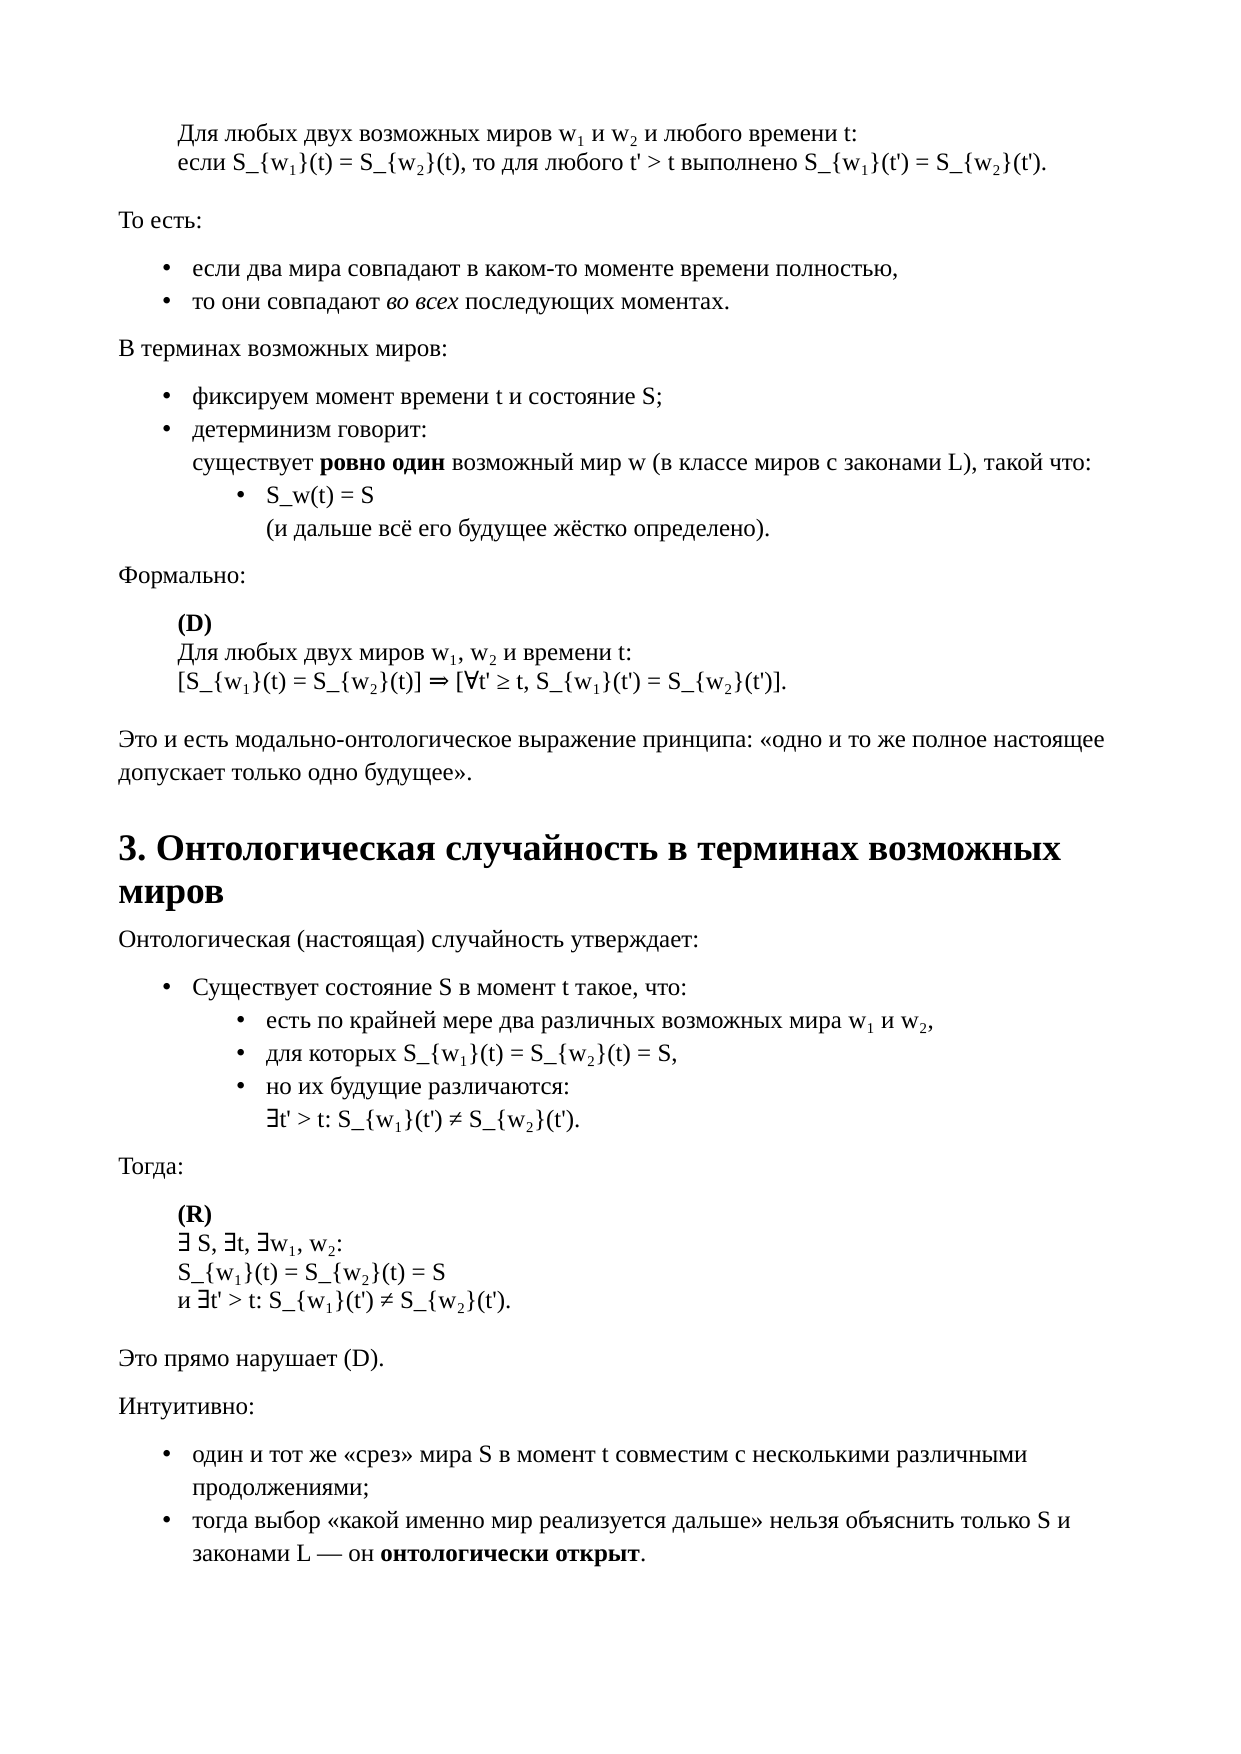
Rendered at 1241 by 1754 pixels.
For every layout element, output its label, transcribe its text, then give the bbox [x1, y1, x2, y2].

text Это и есть модально-онтологическое выражение принципа: «одно и то же полное настоящее допускает только одно будущее». [118, 724, 1122, 786]
list Существует состояние S в момент t такое, что: [162, 972, 1122, 1001]
text В терминах возможных миров: [118, 333, 1122, 362]
text Формально: [118, 561, 1122, 589]
list но их будущие различаются: ∃t' > t: S_{w₁}(t') ≠ S_{w₂}(t'). [236, 1071, 1122, 1133]
list один и тот же «срез» мира S в момент t совместим с несколькими различными продолжениями; [162, 1439, 1122, 1501]
list тогда выбор «какой именно мир реализуется дальше» нельзя объяснить только S и законами L — он онтологически открыт. [162, 1505, 1122, 1567]
text Для любых двух возможных миров w₁ и w₂ и любого времени t: если S_{w₁}(t) = S_{w₂}(t), то для любого t' > t выполнено S_{w₁}(t') = S_{w₂}(t'). [177, 118, 1063, 176]
text Интуитивно: [118, 1391, 1122, 1420]
subtitle 3. Онтологическая случайность в терминах возможных миров [118, 825, 1122, 912]
list для которых S_{w₁}(t) = S_{w₂}(t) = S, [236, 1038, 1122, 1067]
list фиксируем момент времени t и состояние S; [162, 381, 1122, 410]
text (D) Для любых двух миров w₁, w₂ и времени t: [S_{w₁}(t) = S_{w₂}(t)] ⇒ [∀t' ≥ t, S_{w₁}(t') = S_{w₂}(t')]. [177, 608, 1063, 694]
list детерминизм говорит: существует ровно один возможный мир w (в классе миров с законами L), такой что: [162, 414, 1122, 476]
list есть по крайней мере два различных возможных мира w₁ и w₂, [236, 1005, 1122, 1033]
text (R) ∃ S, ∃t, ∃w₁, w₂: S_{w₁}(t) = S_{w₂}(t) = S и ∃t' > t: S_{w₁}(t') ≠ S_{w₂}(t'). [177, 1199, 1063, 1314]
text Это прямо нарушает (D). [118, 1343, 1122, 1372]
list если два мира совпадают в каком-то моменте времени полностью, [162, 253, 1122, 281]
text То есть: [118, 205, 1122, 234]
list S_w(t) = S (и дальше всё его будущее жёстко определено). [236, 480, 1122, 542]
text Тогда: [118, 1151, 1122, 1180]
list то они совпадают во всех последующих моментах. [162, 286, 1122, 314]
text Онтологическая (настоящая) случайность утверждает: [118, 924, 1122, 953]
